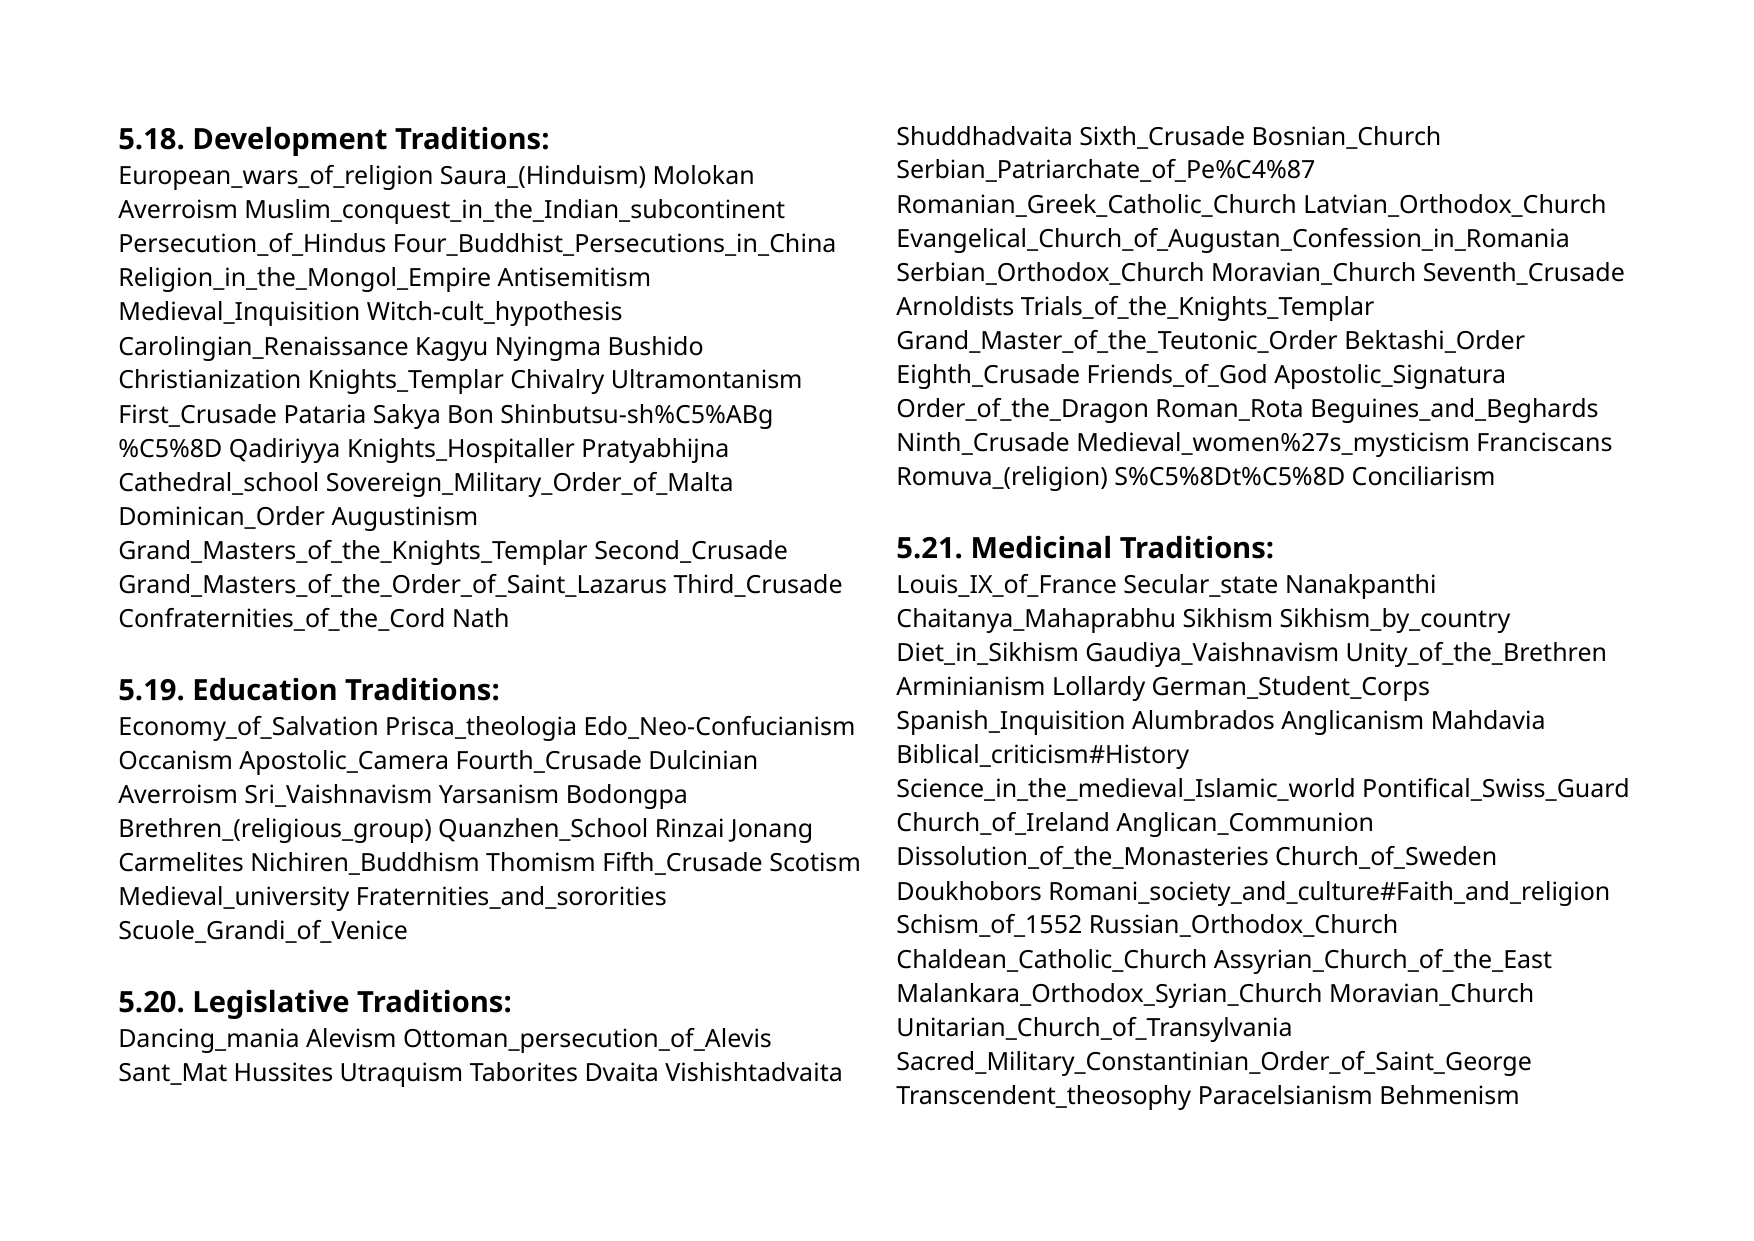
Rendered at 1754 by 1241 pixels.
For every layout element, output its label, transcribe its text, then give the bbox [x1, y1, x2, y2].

text 5.20. Legislative Traditions: [118, 981, 868, 1021]
text 5.19. Education Traditions: [118, 669, 868, 708]
text European_wars_of_religion Saura_(Hinduism) Molokan Averroism Muslim_conquest_in_the_Indian_subcontinent Persecution_of_Hindus Four_Buddhist_Persecutions_in_China Religion_in_the_Mongol_Empire Antisemitism Medieval_Inquisition Witch-cult_hypothesis Carolingian_Renaissance Kagyu Nyingma Bushido Christianization Knights_Templar Chivalry Ultramontanism First_Crusade Pataria Sakya Bon Shinbutsu-sh%C5%ABg%C5%8D Qadiriyya Knights_Hospitaller Pratyabhijna Cathedral_school Sovereign_Military_Order_of_Malta Dominican_Order Augustinism Grand_Masters_of_the_Knights_Templar Second_Crusade Grand_Masters_of_the_Order_of_Saint_Lazarus Third_Crusade Confraternities_of_the_Cord Nath [118, 158, 868, 635]
text Dancing_mania Alevism Ottoman_persecution_of_Alevis Sant_Mat Hussites Utraquism Taborites Dvaita Vishishtadvaita [118, 1021, 868, 1089]
text 5.18. Development Traditions: [118, 118, 868, 158]
text 5.21. Medicinal Traditions: [896, 527, 1636, 567]
text Shuddhadvaita Sixth_Crusade Bosnian_Church Serbian_Patriarchate_of_Pe%C4%87 Romanian_Greek_Catholic_Church Latvian_Orthodox_Church Evangelical_Church_of_Augustan_Confession_in_Romania Serbian_Orthodox_Church Moravian_Church Seventh_Crusade Arnoldists Trials_of_the_Knights_Templar Grand_Master_of_the_Teutonic_Order Bektashi_Order Eighth_Crusade Friends_of_God Apostolic_Signatura Order_of_the_Dragon Roman_Rota Beguines_and_Beghards Ninth_Crusade Medieval_women%27s_mysticism Franciscans Romuva_(religion) S%C5%8Dt%C5%8D Conciliarism [896, 118, 1636, 493]
text Louis_IX_of_France Secular_state Nanakpanthi Chaitanya_Mahaprabhu Sikhism Sikhism_by_country Diet_in_Sikhism Gaudiya_Vaishnavism Unity_of_the_Brethren Arminianism Lollardy German_Student_Corps Spanish_Inquisition Alumbrados Anglicanism Mahdavia Biblical_criticism#History Science_in_the_medieval_Islamic_world Pontifical_Swiss_Guard Church_of_Ireland Anglican_Communion Dissolution_of_the_Monasteries Church_of_Sweden Doukhobors Romani_society_and_culture#Faith_and_religion Schism_of_1552 Russian_Orthodox_Church Chaldean_Catholic_Church Assyrian_Church_of_the_East Malankara_Orthodox_Syrian_Church Moravian_Church Unitarian_Church_of_Transylvania Sacred_Military_Constantinian_Order_of_Saint_George Transcendent_theosophy Paracelsianism Behmenism [896, 567, 1636, 1112]
text Economy_of_Salvation Prisca_theologia Edo_Neo-Confucianism Occanism Apostolic_Camera Fourth_Crusade Dulcinian Averroism Sri_Vaishnavism Yarsanism Bodongpa Brethren_(religious_group) Quanzhen_School Rinzai Jonang Carmelites Nichiren_Buddhism Thomism Fifth_Crusade Scotism Medieval_university Fraternities_and_sororities Scuole_Grandi_of_Venice [118, 708, 868, 947]
